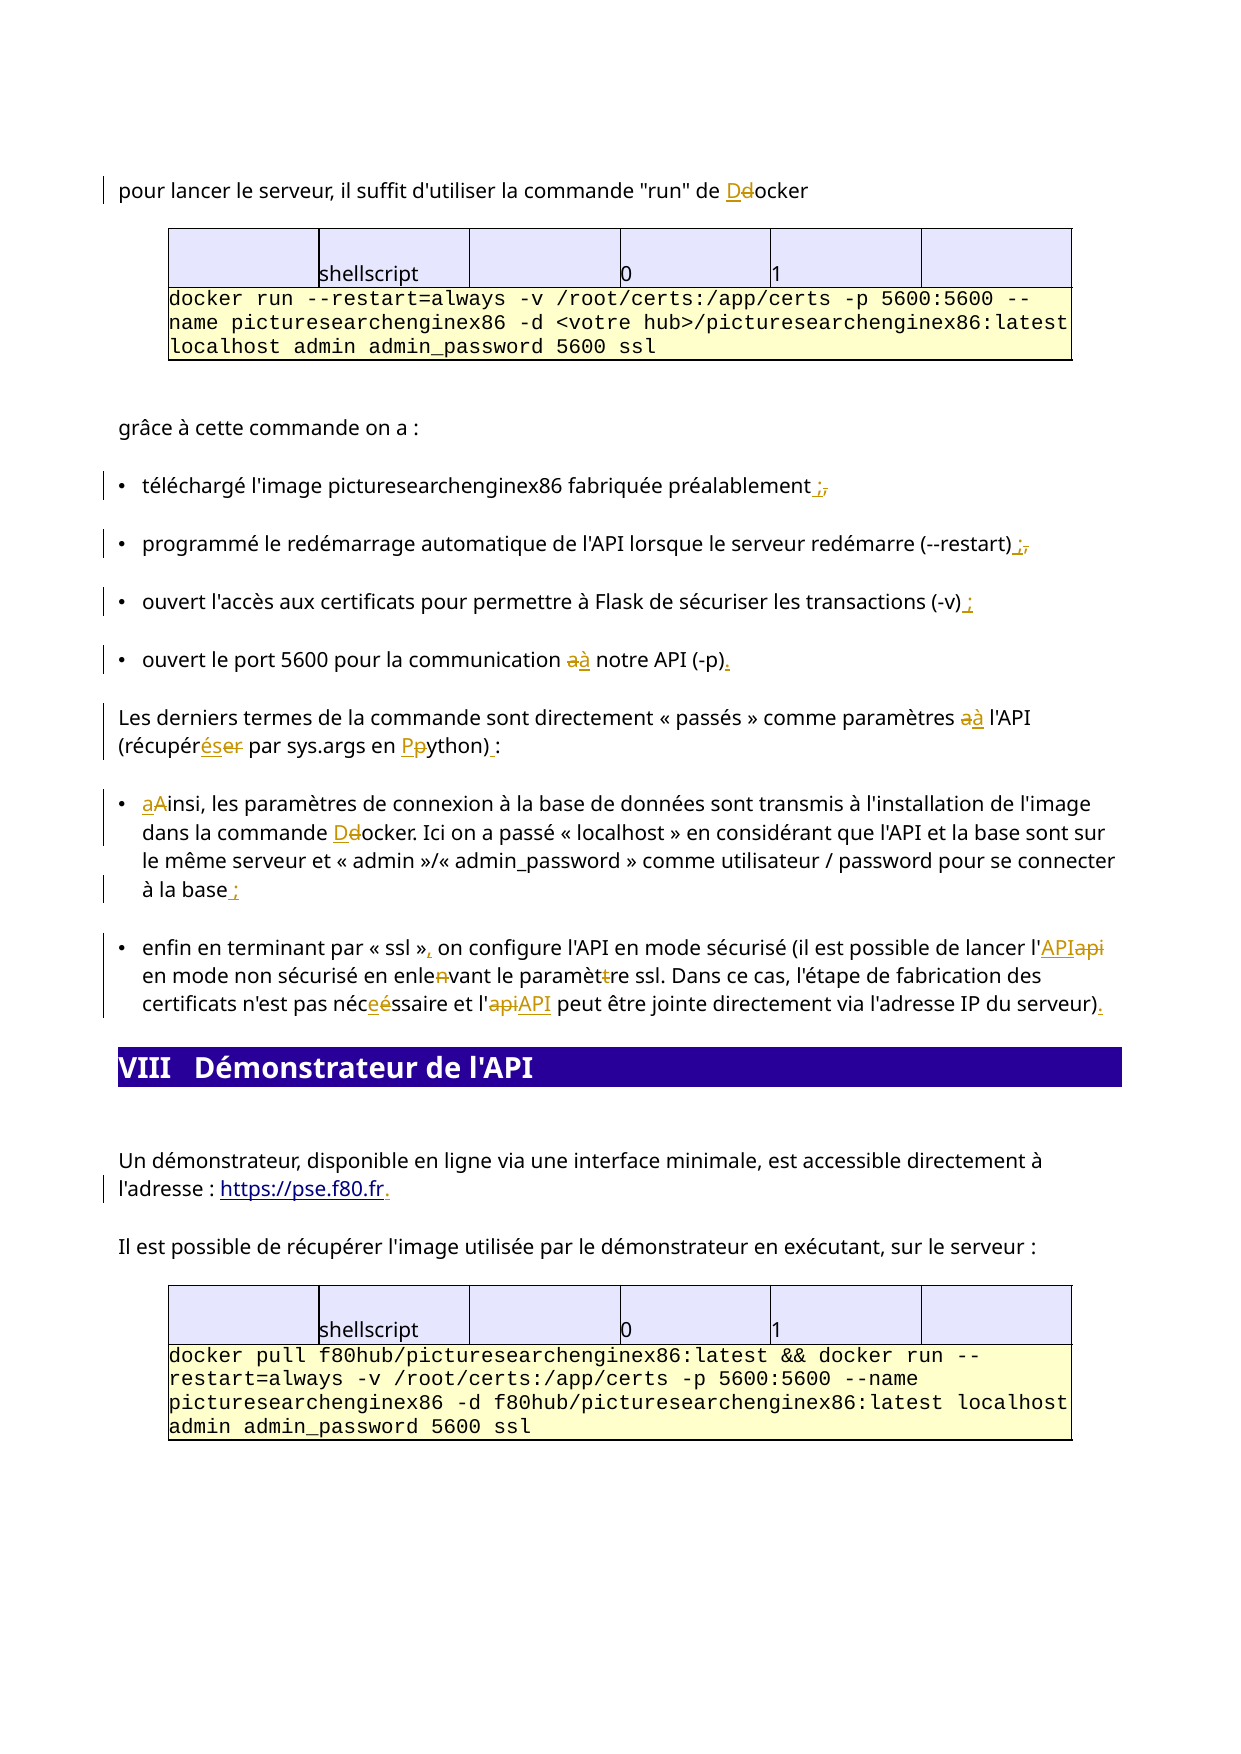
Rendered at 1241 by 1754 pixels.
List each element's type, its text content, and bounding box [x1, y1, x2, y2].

list ainsi, les paramètres de connexion à la base de données sont transmis à l'installation de l'image dans la commande Docker. Ici on a passé « localhost » en considérant que l'API et la base sont sur le même serveur et « admin »/« admin_password » comme utilisateur / password pour se connecter à la base ; [118, 789, 1122, 903]
text grâce à cette commande on a : [118, 413, 1122, 442]
table_header [169, 1286, 318, 1344]
table_header [470, 1286, 620, 1344]
list programmé le redémarrage automatique de l'API lorsque le serveur redémarre (--restart) ; [118, 529, 1122, 558]
table_header 0 [621, 229, 770, 287]
text Il est possible de récupérer l'image utilisée par le démonstrateur en exécutant, sur le serveur : [118, 1232, 1122, 1261]
list ouvert l'accès aux certificats pour permettre à Flask de sécuriser les transactions (-v) ; [118, 587, 1122, 616]
table_header [169, 229, 318, 287]
subtitle Démonstrateur de l'API [118, 1047, 1122, 1087]
text Un démonstrateur, disponible en ligne via une interface minimale, est accessible directement à l'adresse : https://pse.f80.fr. [118, 1146, 1122, 1203]
list ouvert le port 5600 pour la communication à notre API (-p). [118, 645, 1122, 674]
table_header 0 [621, 1286, 770, 1344]
table_header 1 [771, 1286, 921, 1344]
text Les derniers termes de la commande sont directement « passés » comme paramètres à l'API (récupérés par sys.args en Python) : [118, 703, 1122, 760]
list enfin en terminant par « ssl », on configure l'API en mode sécurisé (il est possible de lancer l'API en mode non sécurisé en enlevant le paramètre ssl. Dans ce cas, l'étape de fabrication des certificats n'est pas nécessaire et l'API peut être jointe directement via l'adresse IP du serveur). [118, 933, 1122, 1018]
list téléchargé l'image picturesearchenginex86 fabriquée préalablement ; [118, 471, 1122, 500]
table_header [922, 229, 1071, 287]
table_header shellscript [320, 1286, 469, 1344]
table_header [470, 229, 620, 287]
table_header shellscript [320, 229, 469, 287]
table_header [922, 1286, 1071, 1344]
text pour lancer le serveur, il suffit d'utiliser la commande "run" de Docker [118, 176, 1122, 204]
table_header 1 [771, 229, 921, 287]
